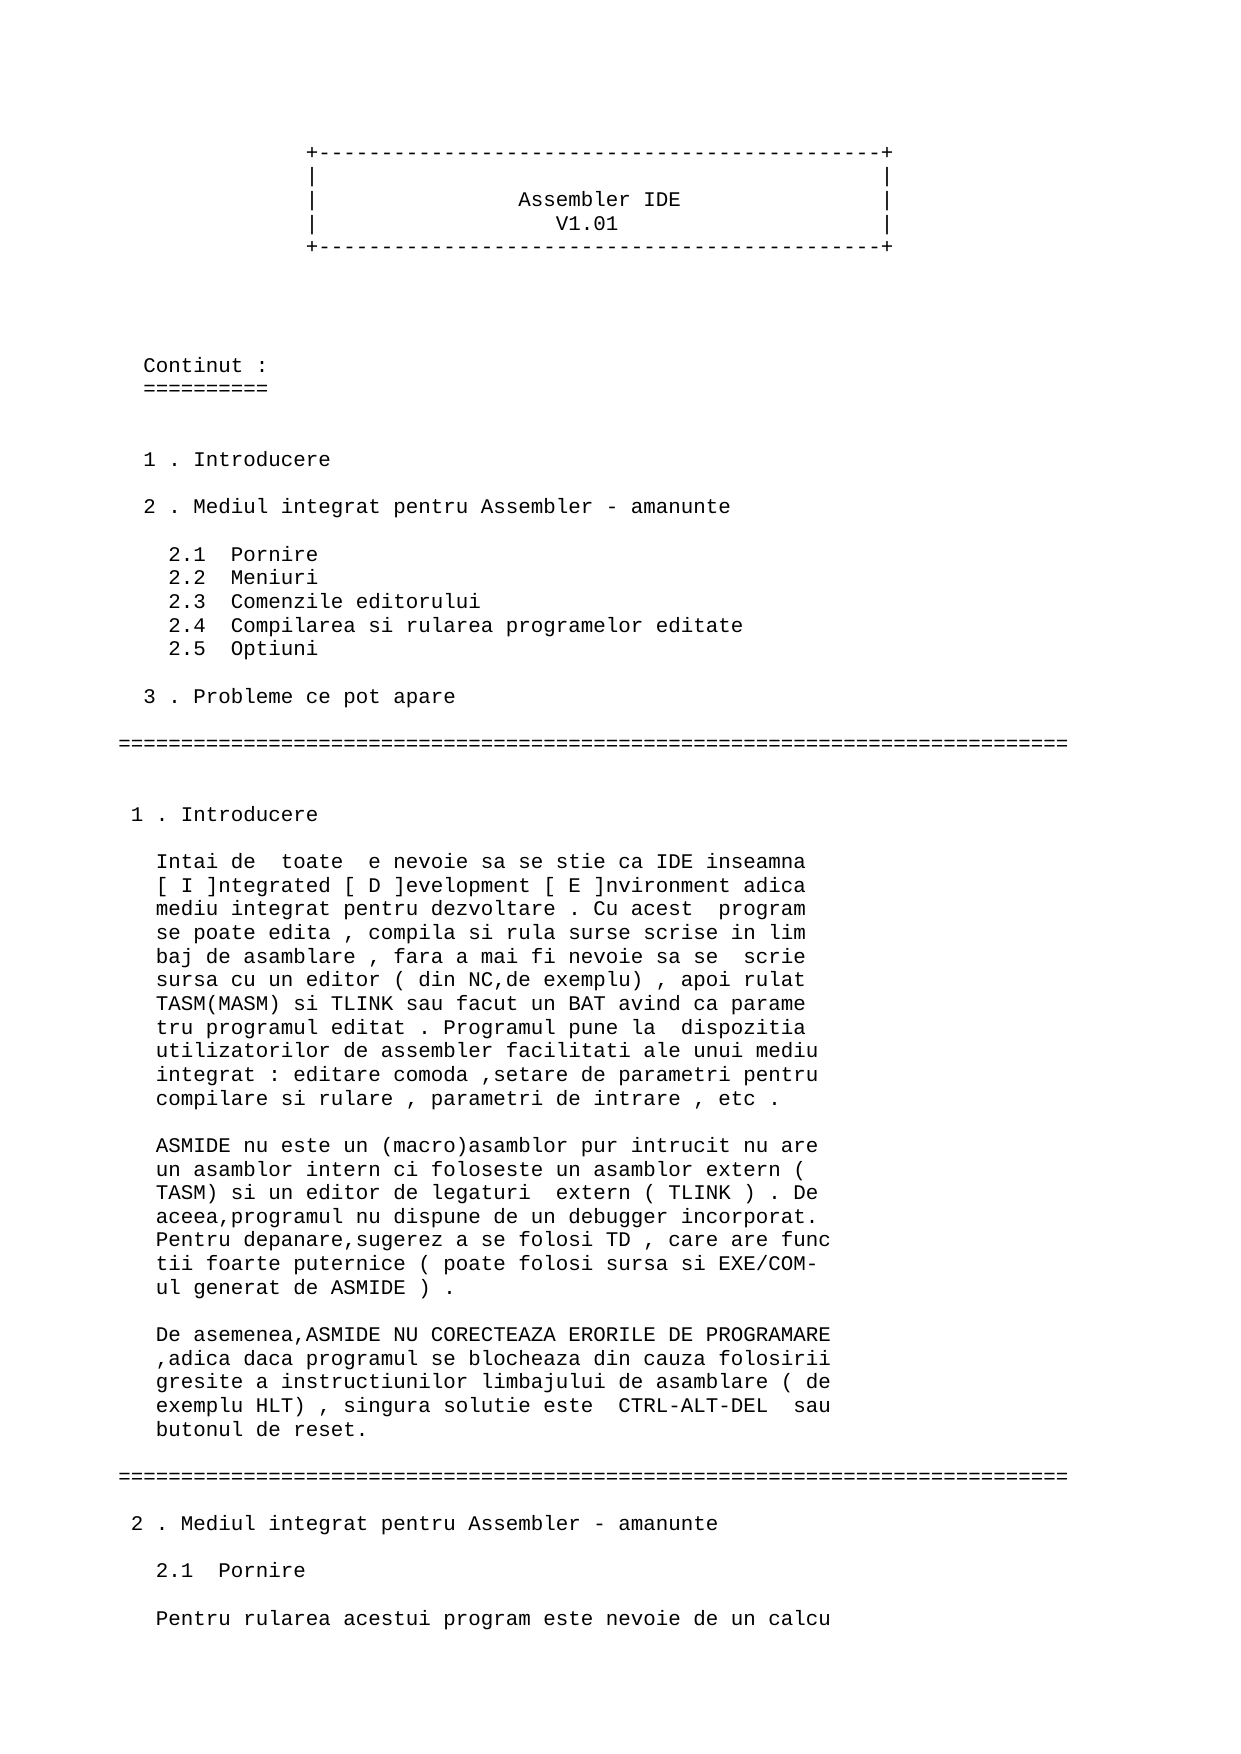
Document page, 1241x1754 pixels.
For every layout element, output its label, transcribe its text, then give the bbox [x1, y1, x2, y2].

text sursa cu un editor ( din NC,de exemplu) , apoi rulat [118, 969, 1122, 993]
text exemplu HLT) , singura solutie este CTRL-ALT-DEL sau [118, 1395, 1122, 1419]
text Continut : [118, 354, 1122, 378]
text gresite a instructiunilor limbajului de asamblare ( de [118, 1371, 1122, 1395]
text tru programul editat . Programul pune la dispozitia [118, 1017, 1122, 1040]
text De asemenea,ASMIDE NU CORECTEAZA ERORILE DE PROGRAMARE [118, 1324, 1122, 1348]
text [ I ]ntegrated [ D ]evelopment [ E ]nvironment adica [118, 875, 1122, 898]
text 2.2 Meniuri [118, 567, 1122, 591]
text mediu integrat pentru dezvoltare . Cu acest program [118, 898, 1122, 922]
text Pentru rularea acestui program este nevoie de un calcu [118, 1608, 1122, 1631]
text Pentru depanare,sugerez a se folosi TD , care are func [118, 1229, 1122, 1253]
text Intai de toate e nevoie sa se stie ca IDE inseamna [118, 851, 1122, 875]
text integrat : editare comoda ,setare de parametri pentru [118, 1064, 1122, 1088]
text ,adica daca programul se blocheaza din cauza folosirii [118, 1348, 1122, 1371]
text 2.1 Pornire [118, 1561, 1122, 1584]
text 1 . Introducere [118, 804, 1122, 827]
text 2.4 Compilarea si rularea programelor editate [118, 615, 1122, 638]
text aceea,programul nu dispune de un debugger incorporat. [118, 1206, 1122, 1229]
text +---------------------------------------------+ [118, 236, 1122, 260]
text 1 . Introducere [118, 449, 1122, 473]
text butonul de reset. [118, 1419, 1122, 1442]
text compilare si rulare , parametri de intrare , etc . [118, 1088, 1122, 1111]
text ============================================================================ [118, 1466, 1122, 1489]
text un asamblor intern ci foloseste un asamblor extern ( [118, 1158, 1122, 1182]
text 2.3 Comenzile editorului [118, 591, 1122, 615]
text +---------------------------------------------+ [118, 142, 1122, 165]
text | Assembler IDE | [118, 189, 1122, 213]
text ========== [118, 378, 1122, 402]
text se poate edita , compila si rula surse scrise in lim [118, 922, 1122, 946]
text 2 . Mediul integrat pentru Assembler - amanunte [118, 496, 1122, 520]
text utilizatorilor de assembler facilitati ale unui mediu [118, 1040, 1122, 1064]
text baj de asamblare , fara a mai fi nevoie sa se scrie [118, 946, 1122, 969]
text | | [118, 165, 1122, 189]
text 3 . Probleme ce pot apare [118, 686, 1122, 709]
text 2.1 Pornire [118, 544, 1122, 567]
text 2.5 Optiuni [118, 638, 1122, 662]
text ul generat de ASMIDE ) . [118, 1277, 1122, 1300]
text tii foarte puternice ( poate folosi sursa si EXE/COM- [118, 1253, 1122, 1277]
text TASM) si un editor de legaturi extern ( TLINK ) . De [118, 1182, 1122, 1206]
text ============================================================================ [118, 733, 1122, 757]
text ASMIDE nu este un (macro)asamblor pur intrucit nu are [118, 1135, 1122, 1158]
text 2 . Mediul integrat pentru Assembler - amanunte [118, 1513, 1122, 1537]
text | V1.01 | [118, 213, 1122, 236]
text TASM(MASM) si TLINK sau facut un BAT avind ca parame [118, 993, 1122, 1017]
